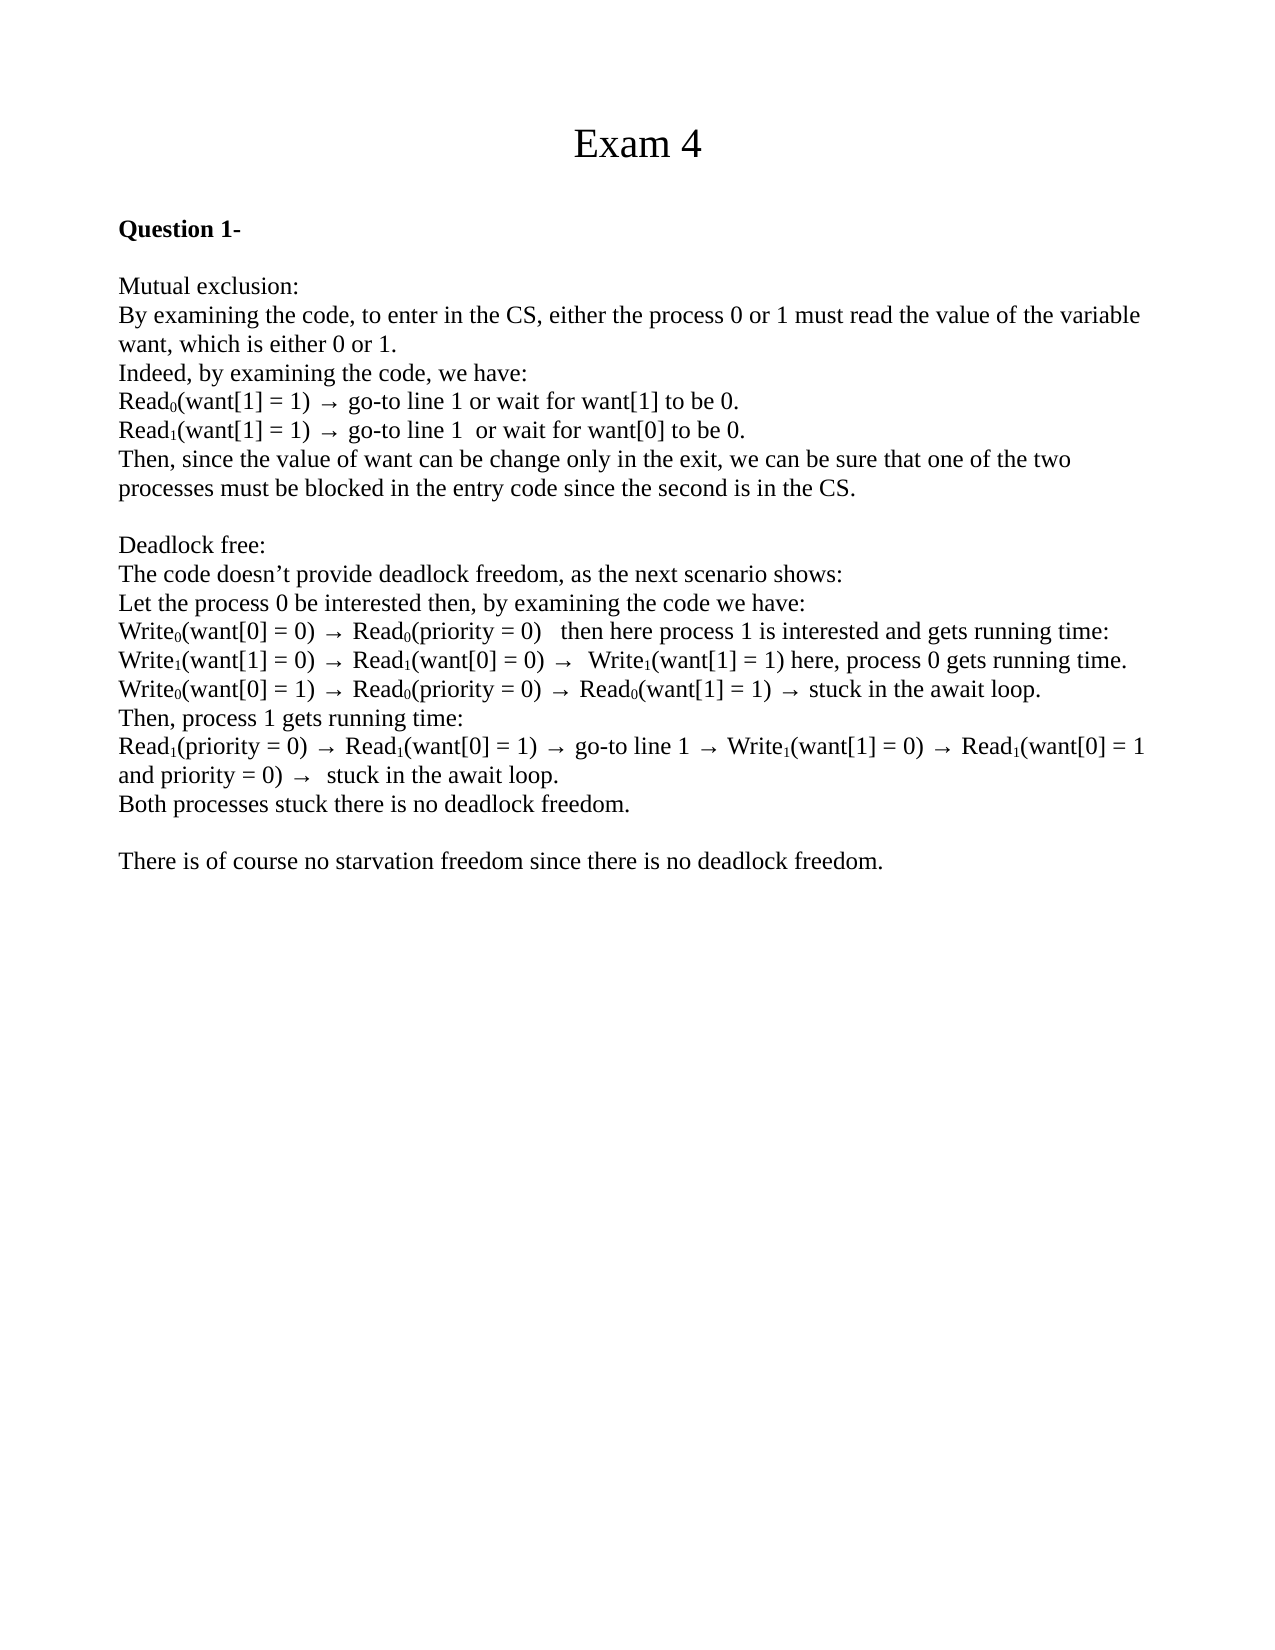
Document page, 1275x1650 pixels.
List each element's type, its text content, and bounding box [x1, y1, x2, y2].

text Read1(want[1] = 1) → go-to line 1 or wait for want[0] to be 0. [118, 415, 1157, 444]
text There is of course no starvation freedom since there is no deadlock freedom. [118, 846, 1157, 875]
text Both processes stuck there is no deadlock freedom. [118, 789, 1157, 818]
text Write0(want[0] = 0) → Read0(priority = 0) then here process 1 is interested and gets running time: [118, 616, 1157, 645]
text Write0(want[0] = 1) → Read0(priority = 0) → Read0(want[1] = 1) → stuck in the await loop. [118, 674, 1157, 703]
text Read0(want[1] = 1) → go-to line 1 or wait for want[1] to be 0. [118, 386, 1157, 415]
text Then, since the value of want can be change only in the exit, we can be sure that one of the two processes must be blocked in the entry code since the second is in the CS. [118, 444, 1157, 501]
text The code doesn’t provide deadlock freedom, as the next scenario shows: [118, 559, 1157, 588]
text Write1(want[1] = 0) → Read1(want[0] = 0) → Write1(want[1] = 1) here, process 0 gets running time. [118, 645, 1157, 674]
text Mutual exclusion: [118, 271, 1157, 300]
text Question 1- [118, 214, 1157, 243]
text Deadlock free: [118, 530, 1157, 559]
text Read1(priority = 0) → Read1(want[0] = 1) → go-to line 1 → Write1(want[1] = 0) → Read1(want[0] = 1 and priority = 0) → stuck in the await loop. [118, 731, 1157, 789]
text Then, process 1 gets running time: [118, 703, 1157, 731]
text Indeed, by examining the code, we have: [118, 358, 1157, 386]
text By examining the code, to enter in the CS, either the process 0 or 1 must read the value of the variable want, which is either 0 or 1. [118, 300, 1157, 358]
text Exam 4 [118, 118, 1157, 166]
text Let the process 0 be interested then, by examining the code we have: [118, 588, 1157, 616]
